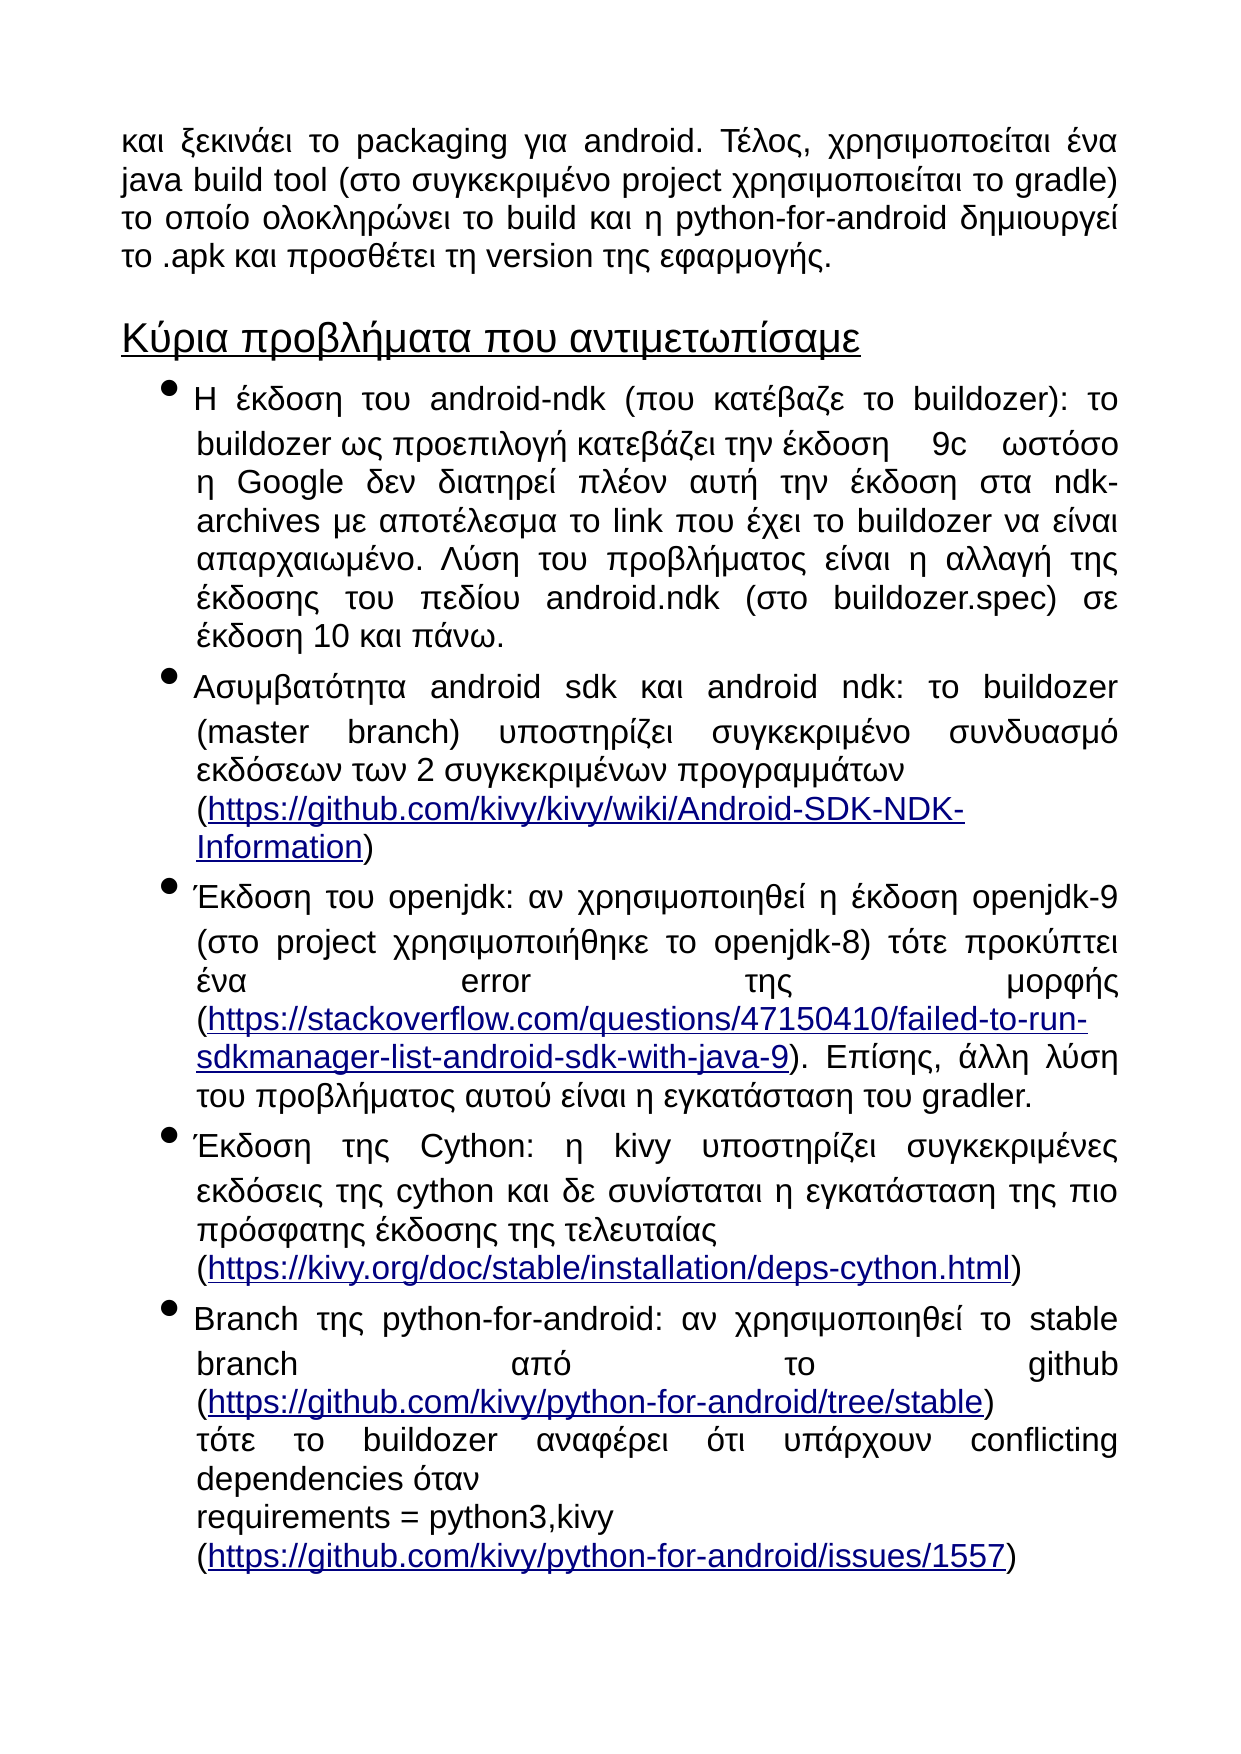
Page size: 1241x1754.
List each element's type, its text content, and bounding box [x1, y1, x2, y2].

list (https://github.com/kivy/kivy/wiki/Android-SDK-NDK-Information) [156, 788, 1122, 865]
list requirements = python3,kivy [156, 1497, 1122, 1536]
list Η έκδοση του android-ndk (που κατέβαζε το buildozer): το buildozer ως προεπιλογή κατεβάζει την έκδοση 9c ωστόσο η Google δεν διατηρεί πλέον αυτή την έκδοση στα ndk-archives με αποτέλεσμα το link που έχει το buildozer να είναι απαρχαιωμένο. Λύση του προβλήματος είναι η αλλαγή της έκδοσης του πεδίου android.ndk (στο buildozer.spec) σε έκδοση 10 και πάνω. [156, 364, 1122, 655]
list Έκδοση του openjdk: αν χρησιμοποιηθεί η έκδοση openjdk-9 (στο project χρησιμοποιήθηκε το openjdk-8) τότε προκύπτει ένα error της μορφής (https://stackoverflow.com/questions/47150410/failed-to-run-sdkmanager-list-android-sdk-with-java-9). Επίσης, άλλη λύση του προβλήματος αυτού είναι η εγκατάσταση του gradler. [156, 865, 1122, 1114]
list Ασυμβατότητα android sdk και android ndk: το buildozer (master branch) υποστηρίζει συγκεκριμένο συνδυασμό εκδόσεων των 2 συγκεκριμένων προγραμμάτων [156, 655, 1122, 788]
text και ξεκινάει το packaging για android. Τέλος, χρησιμοποείται ένα java build tool (στο συγκεκριμένο project χρησιμοποιείται το gradle) το οποίο ολοκληρώνει το build και η python-for-android δημιουργεί το .apk και προσθέτει τη version της εφαρμογής. [118, 118, 1122, 275]
list Branch της python-for-android: αν χρησιμοποιηθεί το stable branch από το github (https://github.com/kivy/python-for-android/tree/stable) [156, 1287, 1122, 1420]
text Κύρια προβλήματα που αντιμετωπίσαμε [118, 313, 1122, 364]
list Έκδοση της Cython: η kivy υποστηρίζει συγκεκριμένες εκδόσεις της cython και δε συνίσταται η εγκατάσταση της πιο πρόσφατης έκδοσης της τελευταίας [156, 1114, 1122, 1248]
list (https://kivy.org/doc/stable/installation/deps-cython.html) [156, 1248, 1122, 1287]
list (https://github.com/kivy/python-for-android/issues/1557) [156, 1536, 1122, 1577]
list τότε το buildozer αναφέρει ότι υπάρχουν conflicting dependencies όταν [156, 1420, 1122, 1497]
